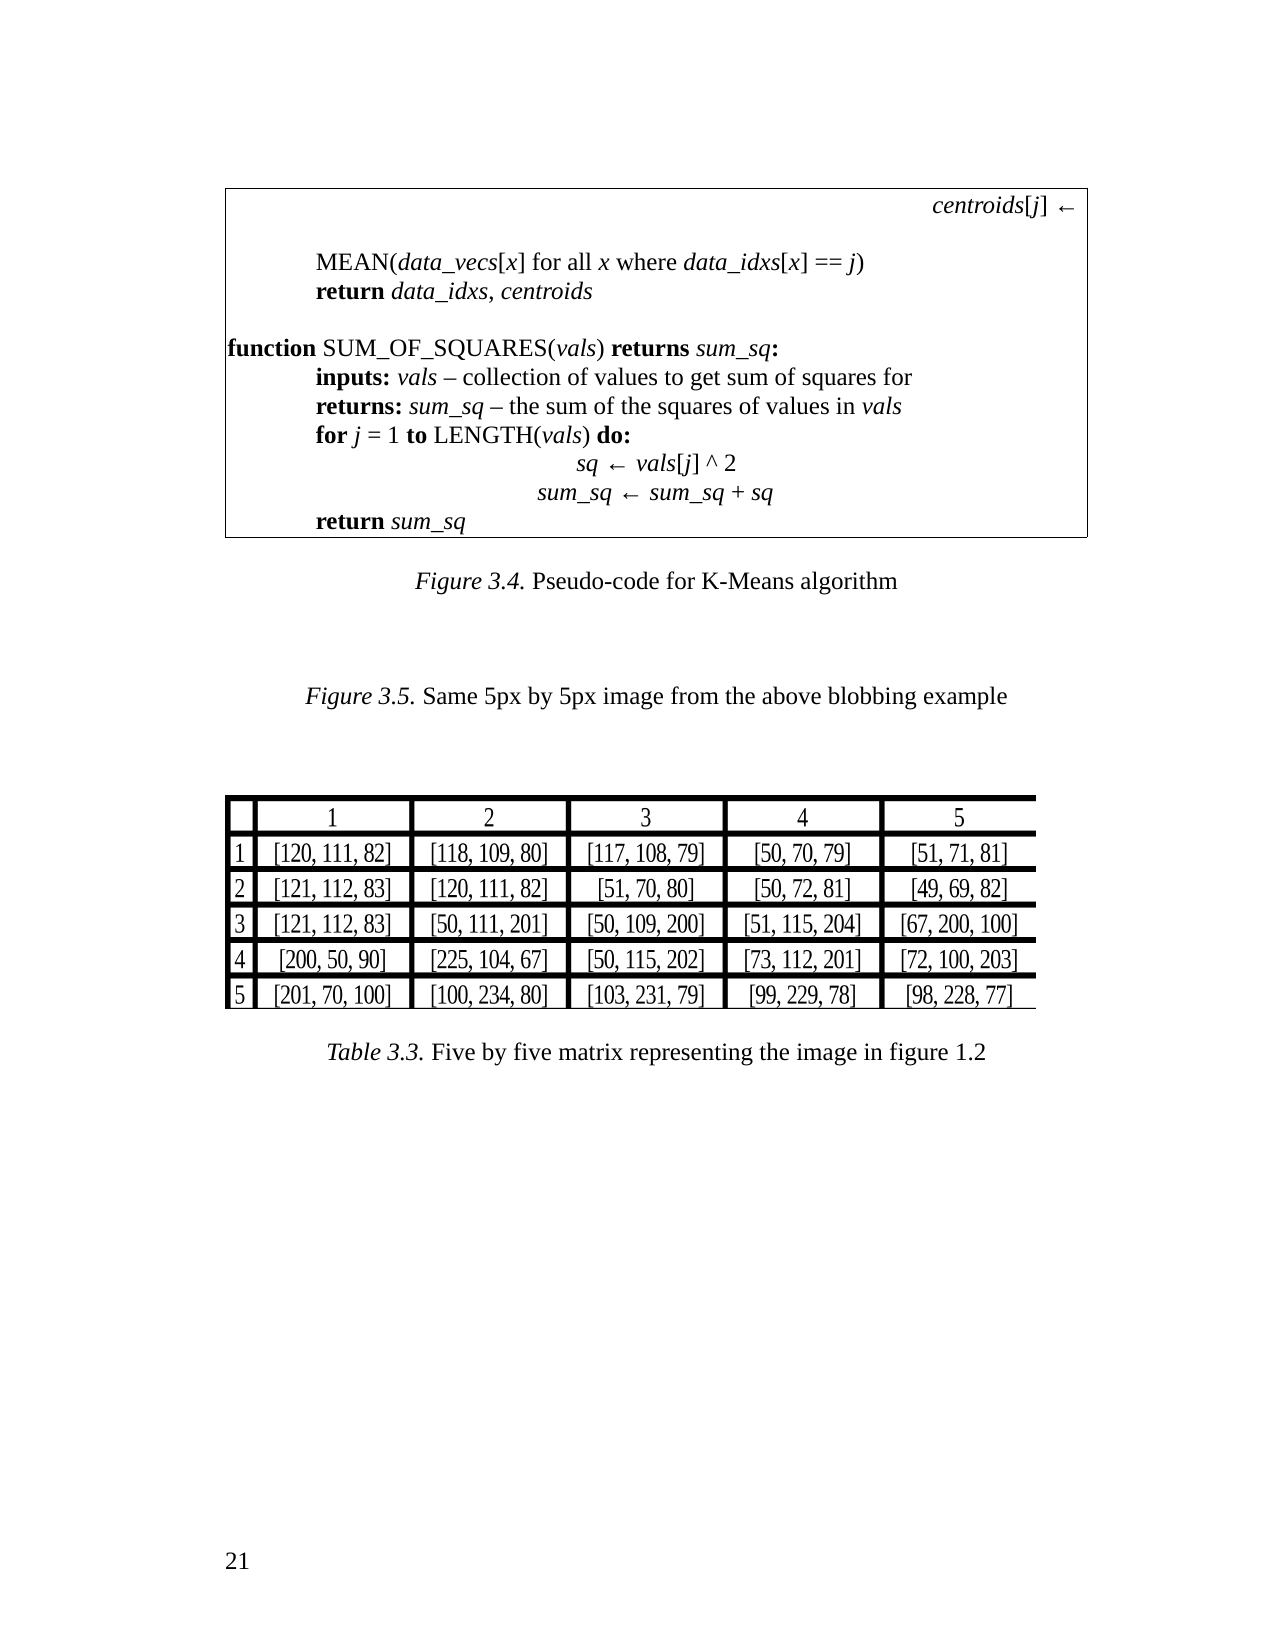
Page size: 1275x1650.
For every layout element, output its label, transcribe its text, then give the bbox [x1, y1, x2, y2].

text Figure 3.4. Pseudo-code for K-Means algorithm [225, 566, 1087, 594]
text inputs: vals – collection of values to get sum of squares for [226, 360, 1087, 389]
text sum_sq ← sum_sq + sq [226, 475, 1087, 504]
text function SUM_OF_SQUARES(vals) returns sum_sq: [226, 331, 1087, 360]
text sq ← vals[j] ^ 2 [226, 446, 1087, 475]
text Table 3.3. Five by five matrix representing the image in figure 1.2 [225, 1037, 1087, 1066]
text return sum_sq [226, 504, 1087, 537]
text return data_idxs, centroids [226, 274, 1087, 305]
text Figure 3.5. Same 5px by 5px image from the above blobbing example [225, 681, 1087, 709]
text MEAN(data_vecs[x] for all x where data_idxs[x] == j) [226, 216, 1087, 274]
text returns: sum_sq – the sum of the squares of values in vals [226, 389, 1087, 417]
text centroids[j] ← [226, 189, 1087, 216]
text for j = 1 to LENGTH(vals) do: [226, 417, 1087, 446]
